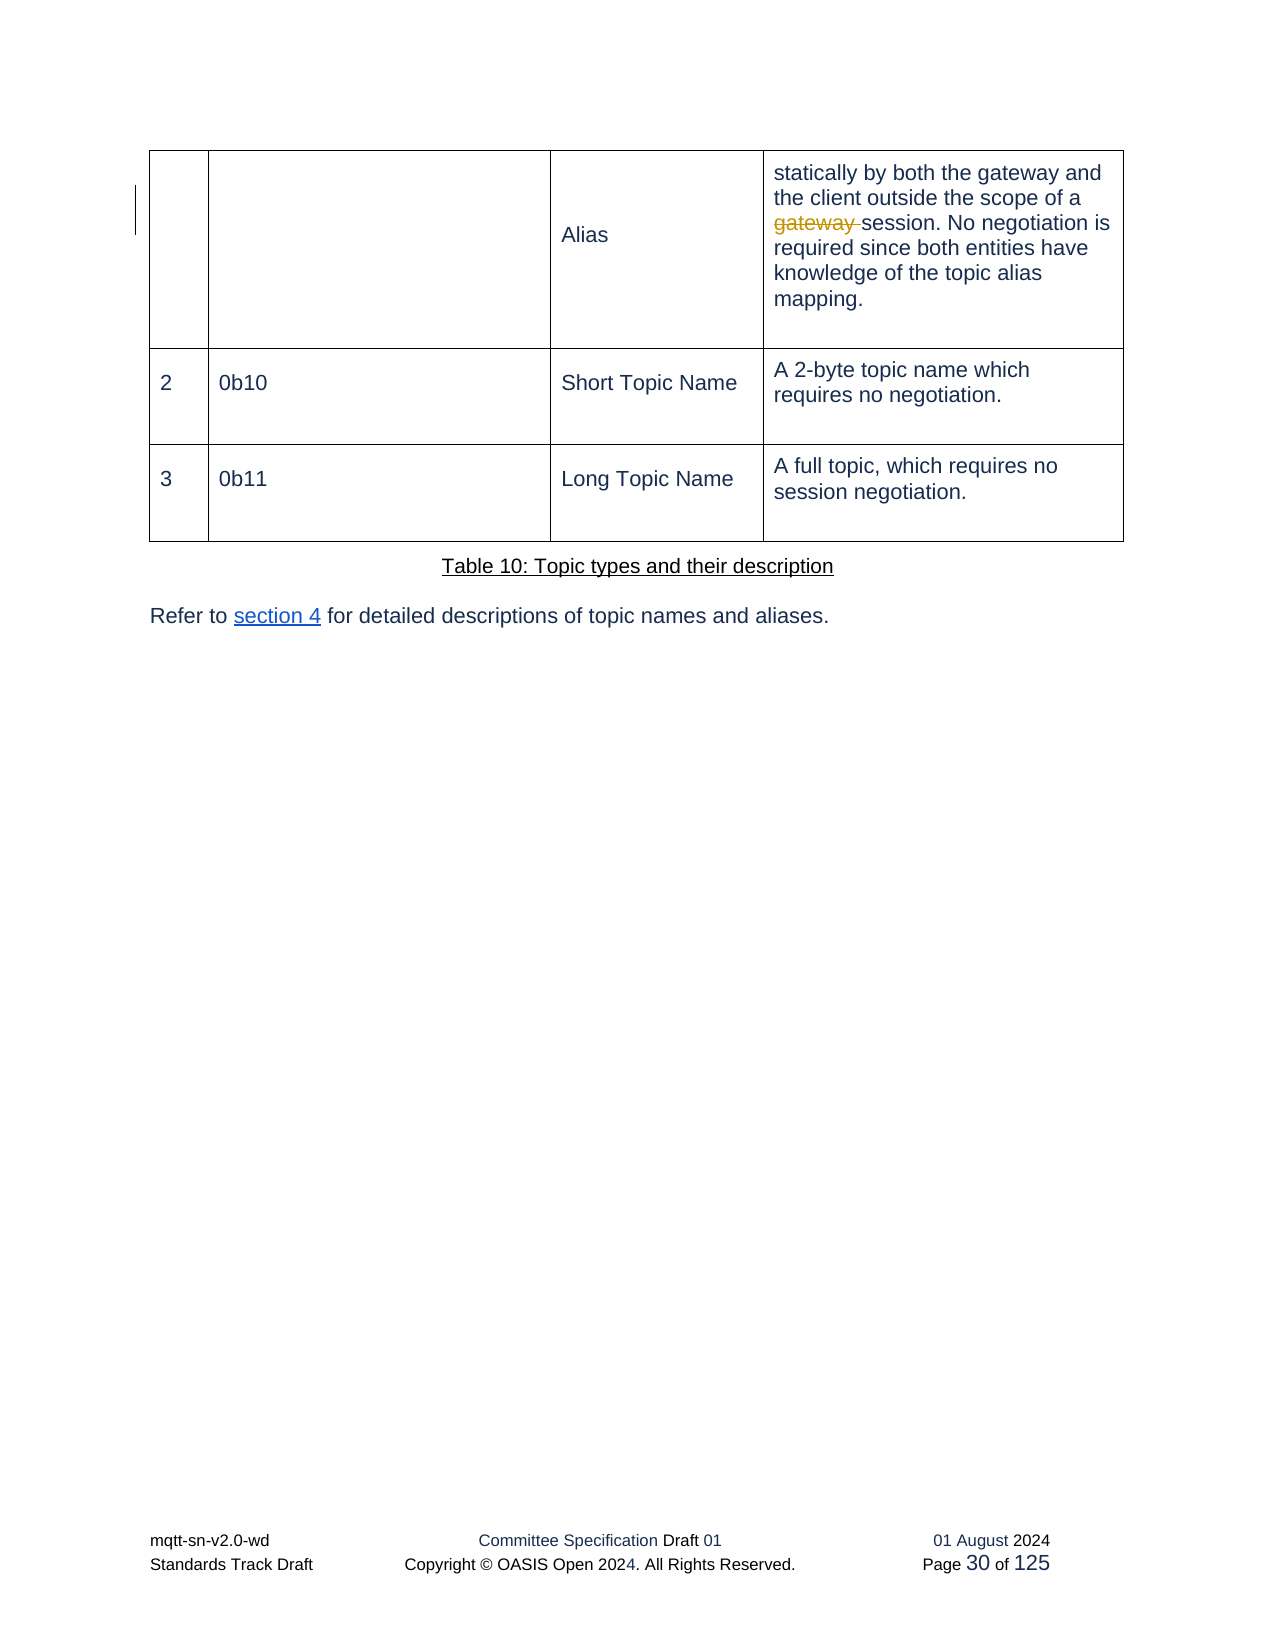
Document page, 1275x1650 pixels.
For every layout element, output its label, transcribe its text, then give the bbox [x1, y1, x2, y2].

table_cell Alias [551, 151, 763, 347]
table_cell 0b11 [209, 445, 550, 541]
table_cell A full topic, which requires no session negotiation. [764, 445, 1123, 541]
table_cell Long Topic Name [551, 445, 763, 541]
table_cell 2 [150, 349, 208, 444]
table_cell statically by both the gateway and the client outside the scope of a session. No negotiation is required since both entities have knowledge of the topic alias mapping. [764, 151, 1123, 347]
text Refer to section 4 for detailed descriptions of topic names and aliases. [149, 602, 1124, 628]
table_cell A 2-byte topic name which requires no negotiation. [764, 349, 1123, 444]
text Table 10: Topic types and their description [150, 554, 1125, 578]
table_cell 3 [150, 445, 208, 541]
table_cell [150, 151, 208, 347]
table_cell 0b10 [209, 349, 550, 444]
table_cell Short Topic Name [551, 349, 763, 444]
table_cell [209, 151, 550, 347]
